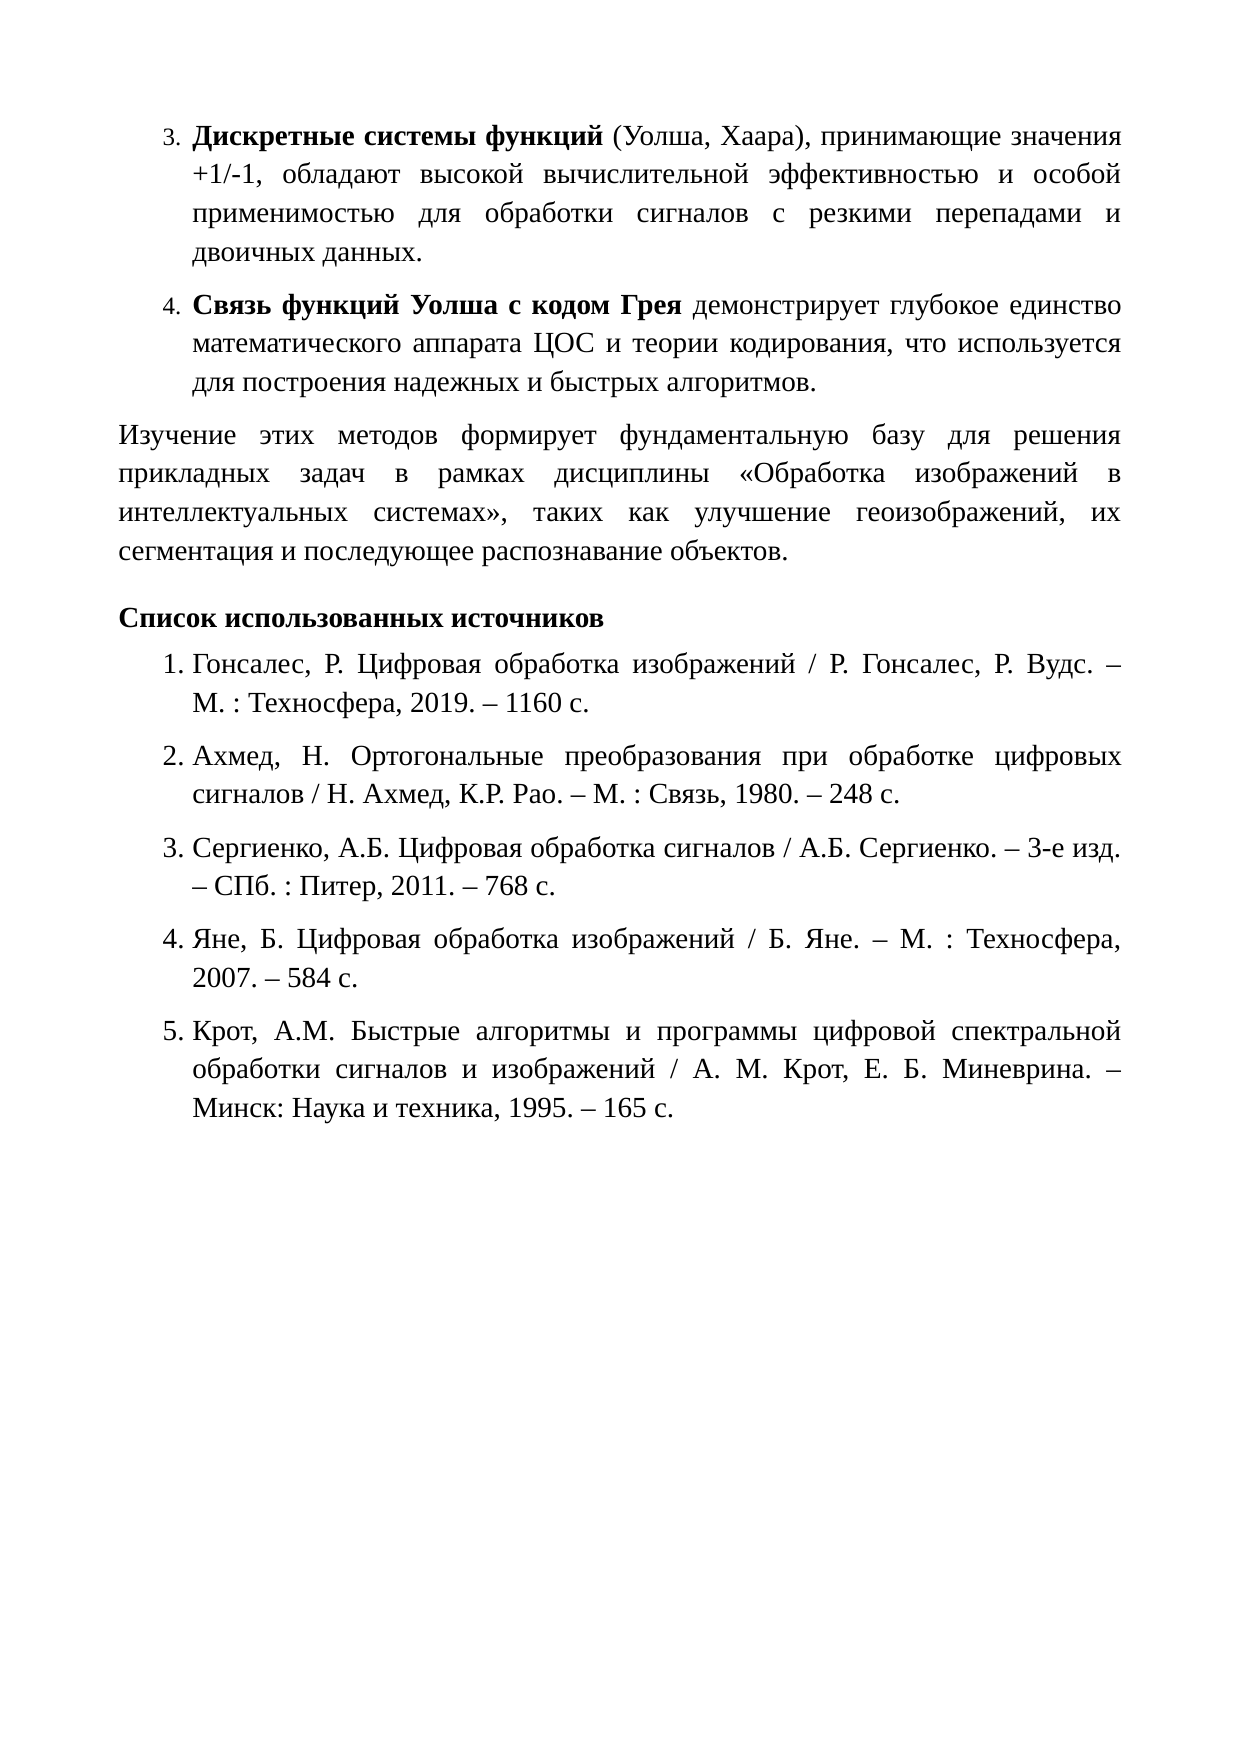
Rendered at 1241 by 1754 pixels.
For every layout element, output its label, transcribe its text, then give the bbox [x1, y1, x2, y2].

list Гонсалес, Р. Цифровая обработка изображений / Р. Гонсалес, Р. Вудс. – М. : Техносфера, 2019. – 1160 с. [162, 646, 1122, 718]
list Яне, Б. Цифровая обработка изображений / Б. Яне. – М. : Техносфера, 2007. – 584 с. [162, 921, 1122, 993]
list Крот, А.М. Быстрые алгоритмы и программы цифровой спектральной обработки сигналов и изображений / А. М. Крот, Е. Б. Миневрина. – Минск: Наука и техника, 1995. – 165 с. [162, 1013, 1122, 1124]
list Сергиенко, А.Б. Цифровая обработка сигналов / А.Б. Сергиенко. – 3-е изд. – СПб. : Питер, 2011. – 768 с. [162, 830, 1122, 902]
text Изучение этих методов формирует фундаментальную базу для решения прикладных задач в рамках дисциплины «Обработка изображений в интеллектуальных системах», таких как улучшение геоизображений, их сегментация и последующее распознавание объектов. [118, 417, 1122, 566]
list Дискретные системы функций (Уолша, Хаара), принимающие значения +1/-1, обладают высокой вычислительной эффективностью и особой применимостью для обработки сигналов с резкими перепадами и двоичных данных. [162, 118, 1122, 267]
list Ахмед, Н. Ортогональные преобразования при обработке цифровых сигналов / Н. Ахмед, К.Р. Рао. – М. : Связь, 1980. – 248 с. [162, 738, 1122, 810]
subtitle Список использованных источников [118, 600, 1122, 634]
list Связь функций Уолша с кодом Грея демонстрирует глубокое единство математического аппарата ЦОС и теории кодирования, что используется для построения надежных и быстрых алгоритмов. [162, 287, 1122, 397]
